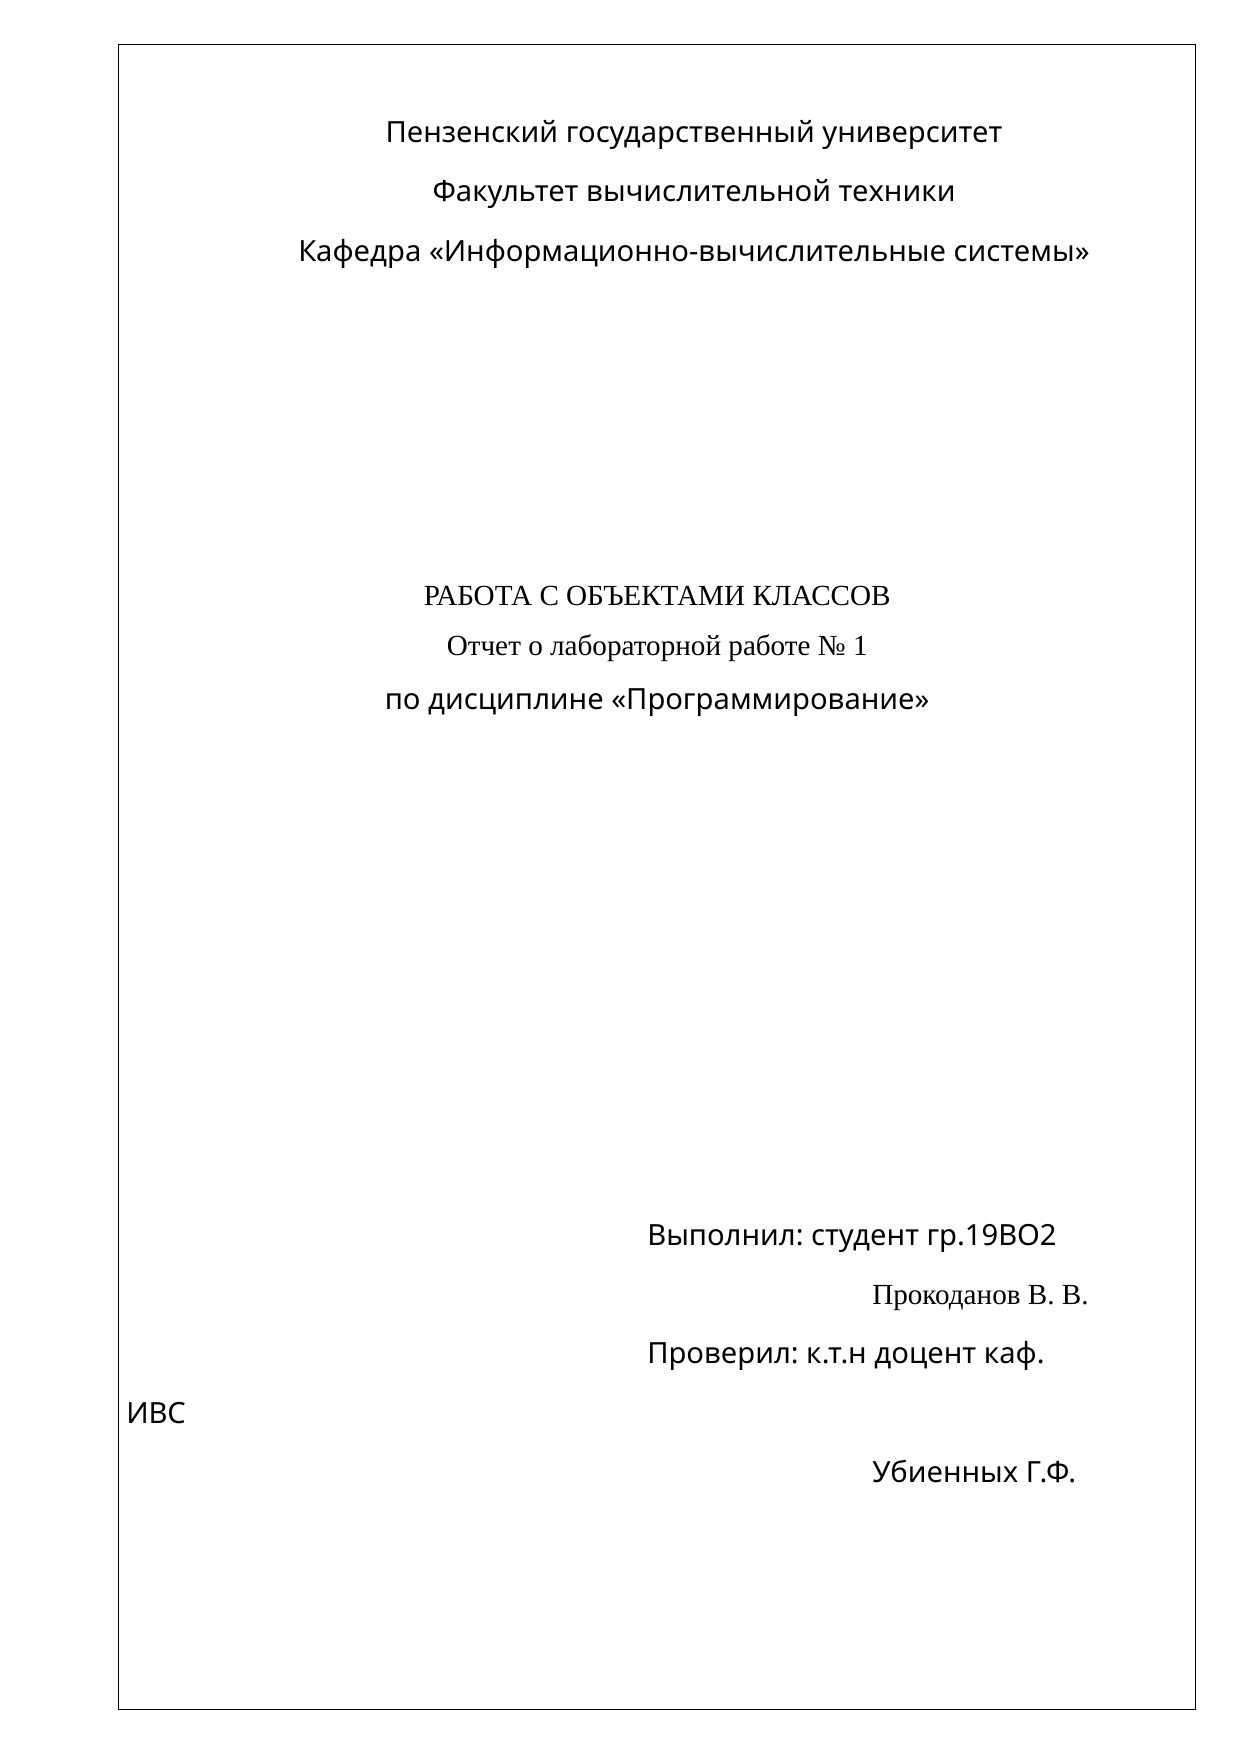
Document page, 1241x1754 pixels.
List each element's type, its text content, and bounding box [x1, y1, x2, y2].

text по дисциплине «Программирование» [122, 678, 1192, 718]
text Пензенский государственный университет [196, 111, 1192, 151]
text Проверил: к.т.н доцент каф. ИВС [126, 1333, 1110, 1432]
text Кафедра «Информационно-вычислительные системы» [196, 230, 1192, 270]
text Выполнил: студент гр.19ВО2 [126, 1214, 1108, 1253]
text Прокоданов В. В. [126, 1273, 1108, 1313]
text Факультет вычислительной техники [196, 171, 1192, 210]
text Убиенных Г.Ф. [126, 1452, 1114, 1491]
text Отчет о лабораторной работе № 1 [122, 628, 1192, 662]
text РАБОТА С ОБЪЕКТАМИ КЛАССОВ [122, 578, 1192, 611]
